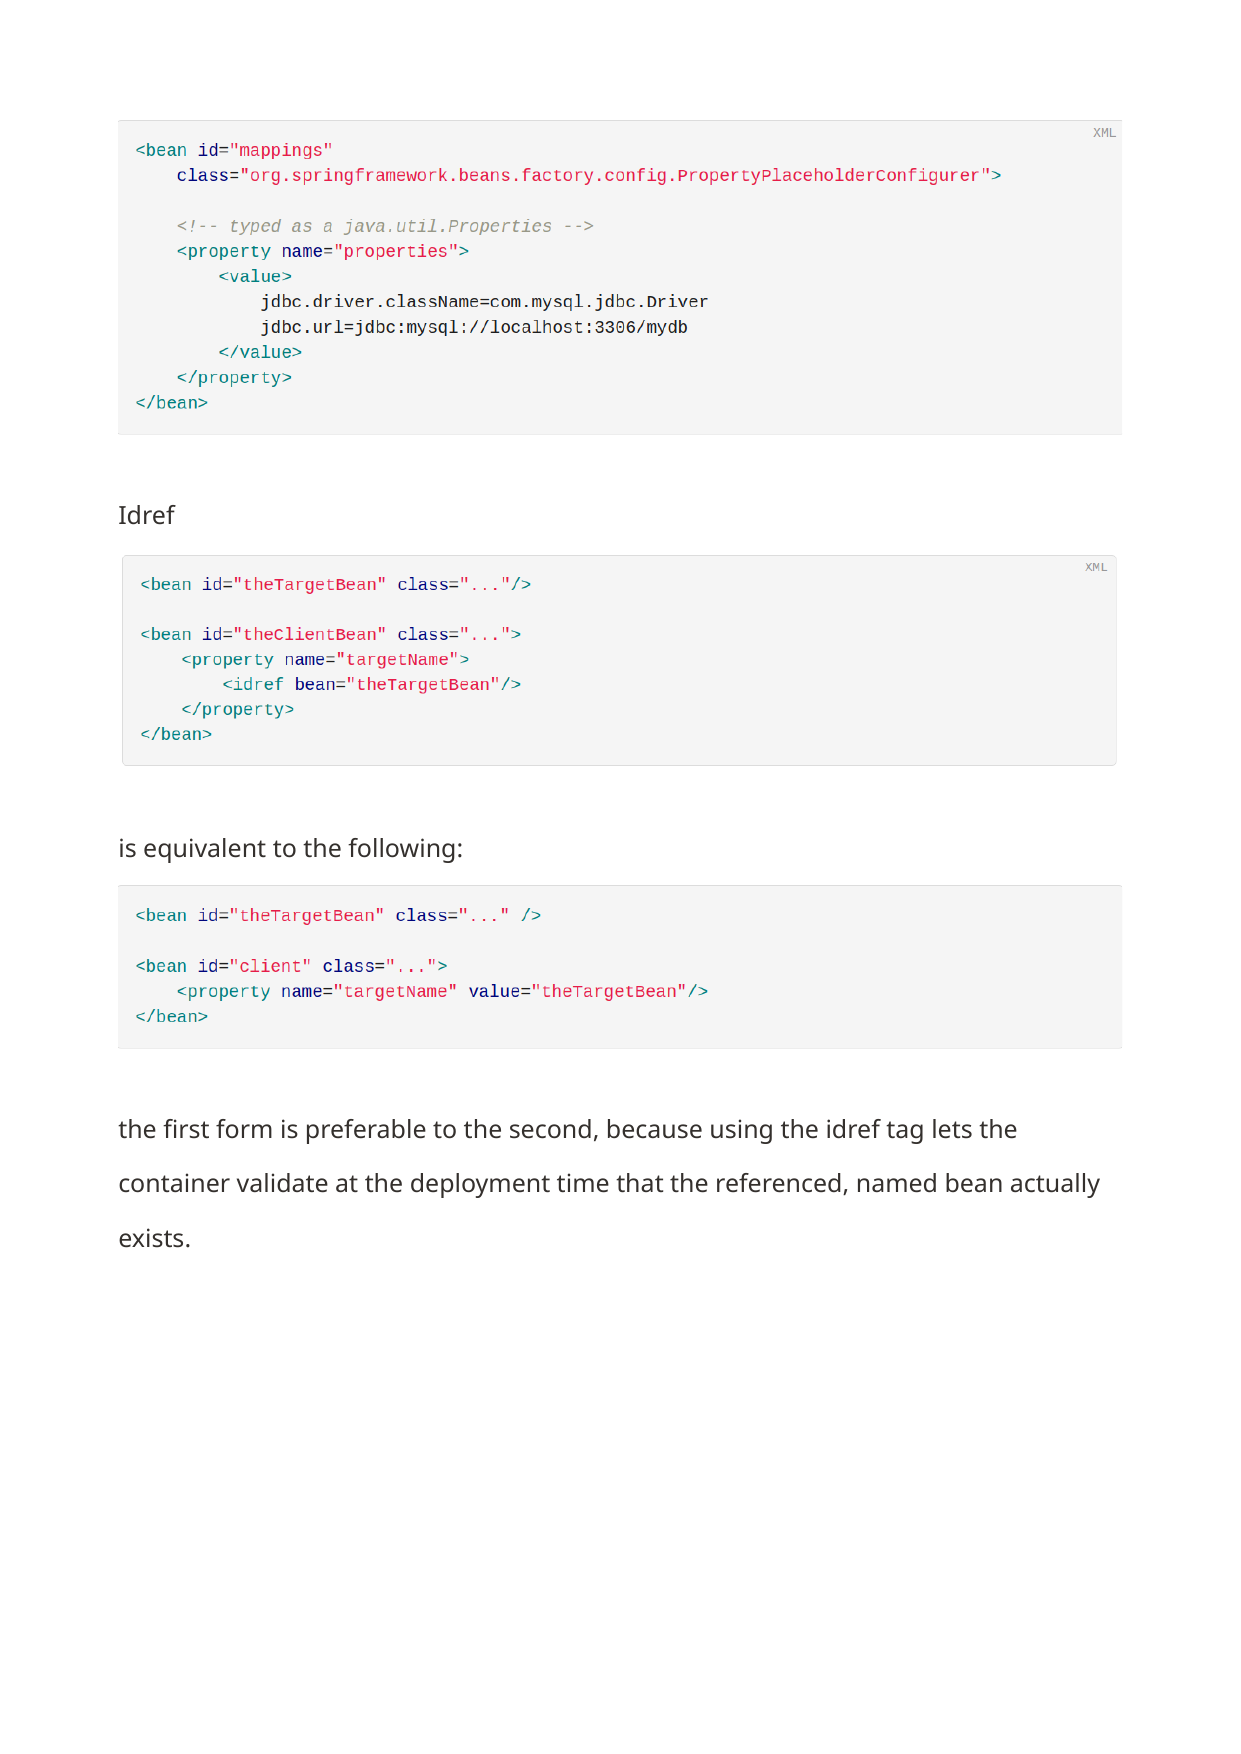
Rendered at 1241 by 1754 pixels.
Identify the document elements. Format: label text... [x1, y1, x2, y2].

picture [118, 118, 1123, 435]
text the first form is preferable to the second, because using the idref tag lets the container validate at the deployment time that the referenced, named bean actually exists. [118, 1111, 1122, 1254]
text is equivalent to the following: [118, 831, 1122, 865]
picture [118, 551, 1123, 768]
text Idref [118, 497, 1122, 531]
picture [118, 885, 1123, 1049]
